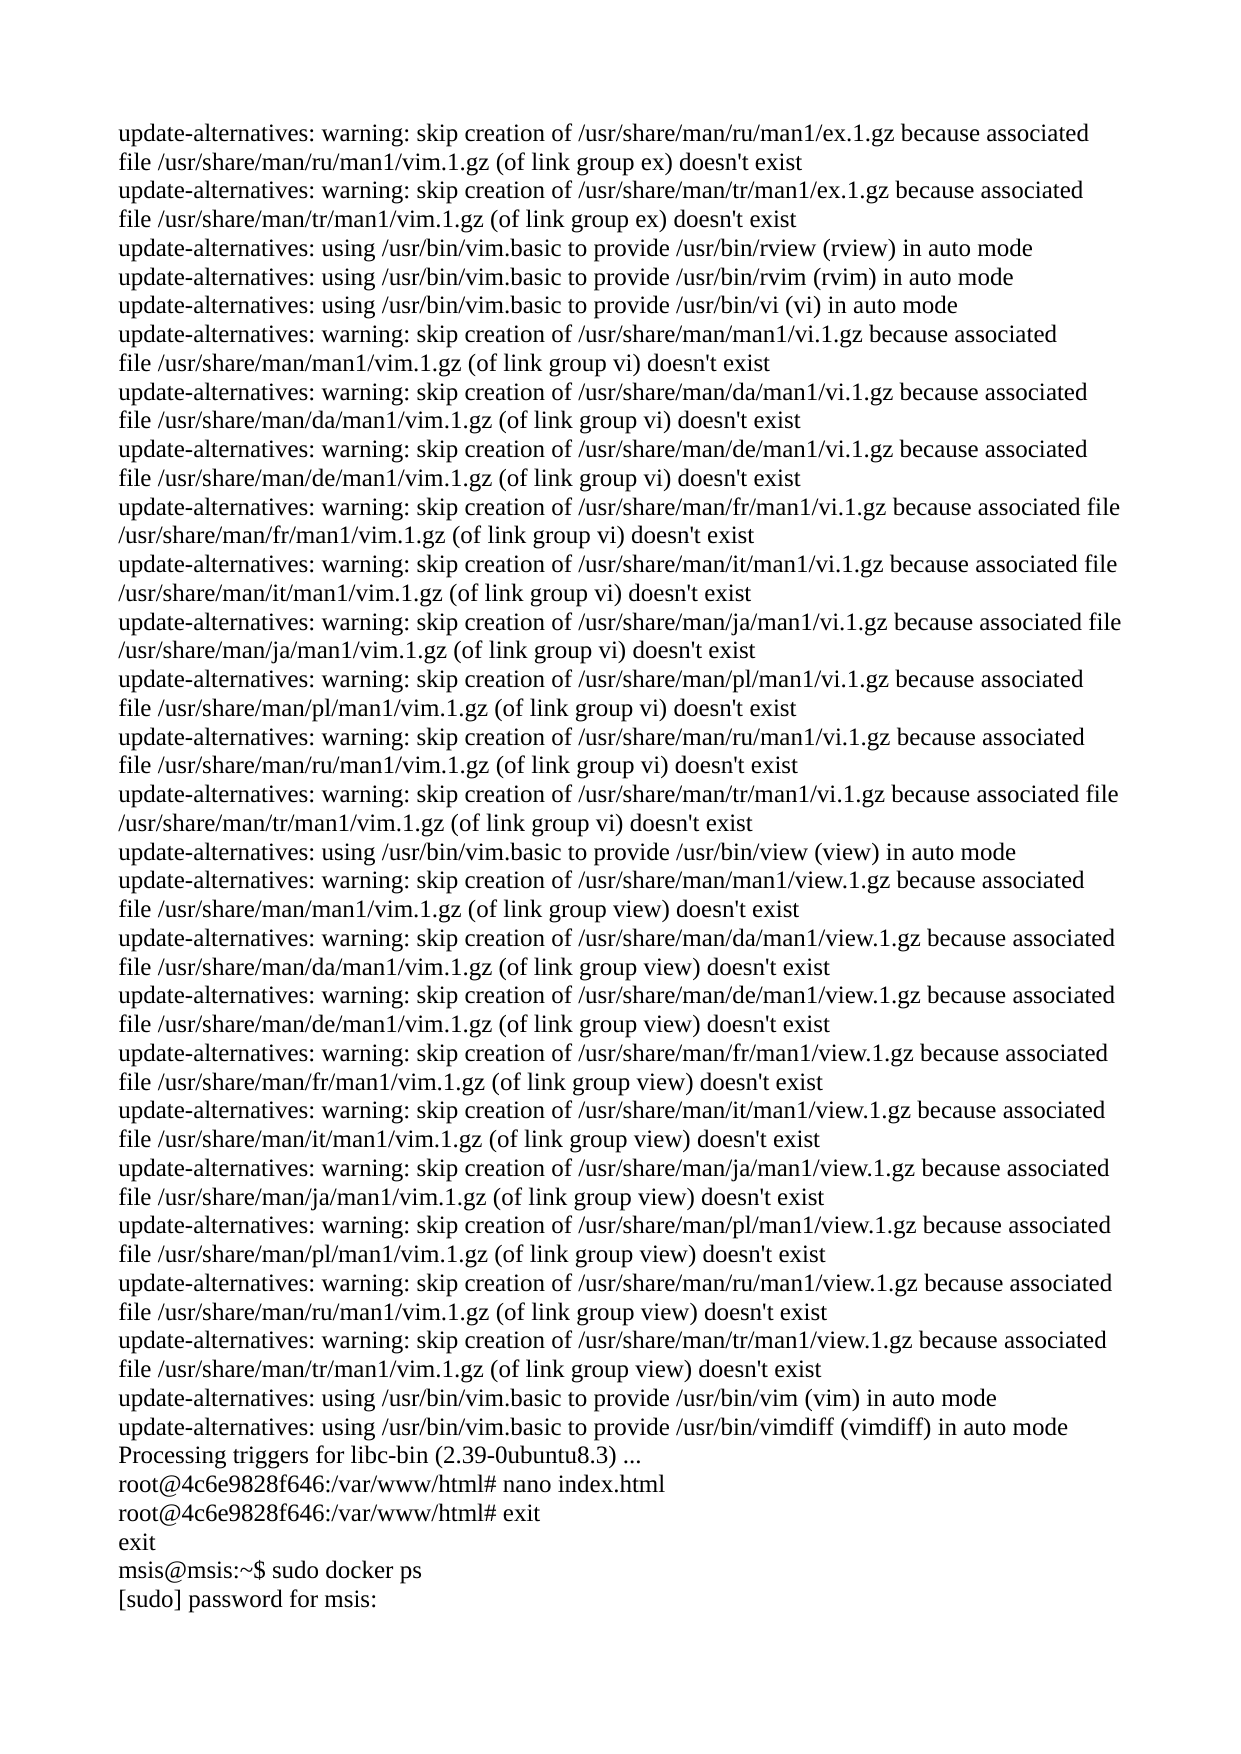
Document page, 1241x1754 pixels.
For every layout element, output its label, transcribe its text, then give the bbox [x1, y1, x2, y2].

text update-alternatives: warning: skip creation of /usr/share/man/fr/man1/view.1.gz because associated file /usr/share/man/fr/man1/vim.1.gz (of link group view) doesn't exist [118, 1038, 1122, 1096]
text update-alternatives: using /usr/bin/vim.basic to provide /usr/bin/vim (vim) in auto mode [118, 1383, 1122, 1412]
text update-alternatives: using /usr/bin/vim.basic to provide /usr/bin/vi (vi) in auto mode [118, 291, 1122, 319]
text exit [118, 1527, 1122, 1556]
text update-alternatives: warning: skip creation of /usr/share/man/ru/man1/view.1.gz because associated file /usr/share/man/ru/man1/vim.1.gz (of link group view) doesn't exist [118, 1268, 1122, 1326]
text [sudo] password for msis: [118, 1584, 1122, 1613]
text update-alternatives: warning: skip creation of /usr/share/man/de/man1/vi.1.gz because associated file /usr/share/man/de/man1/vim.1.gz (of link group vi) doesn't exist [118, 434, 1122, 492]
text update-alternatives: warning: skip creation of /usr/share/man/tr/man1/ex.1.gz because associated file /usr/share/man/tr/man1/vim.1.gz (of link group ex) doesn't exist [118, 176, 1122, 233]
text update-alternatives: warning: skip creation of /usr/share/man/ja/man1/view.1.gz because associated file /usr/share/man/ja/man1/vim.1.gz (of link group view) doesn't exist [118, 1153, 1122, 1211]
text update-alternatives: warning: skip creation of /usr/share/man/man1/view.1.gz because associated file /usr/share/man/man1/vim.1.gz (of link group view) doesn't exist [118, 866, 1122, 923]
text update-alternatives: warning: skip creation of /usr/share/man/da/man1/view.1.gz because associated file /usr/share/man/da/man1/vim.1.gz (of link group view) doesn't exist [118, 923, 1122, 981]
text root@4c6e9828f646:/var/www/html# exit [118, 1498, 1122, 1527]
text update-alternatives: warning: skip creation of /usr/share/man/tr/man1/view.1.gz because associated file /usr/share/man/tr/man1/vim.1.gz (of link group view) doesn't exist [118, 1326, 1122, 1383]
text root@4c6e9828f646:/var/www/html# nano index.html [118, 1469, 1122, 1498]
text update-alternatives: warning: skip creation of /usr/share/man/it/man1/vi.1.gz because associated file /usr/share/man/it/man1/vim.1.gz (of link group vi) doesn't exist [118, 549, 1122, 607]
text update-alternatives: using /usr/bin/vim.basic to provide /usr/bin/view (view) in auto mode [118, 837, 1122, 866]
text update-alternatives: warning: skip creation of /usr/share/man/da/man1/vi.1.gz because associated file /usr/share/man/da/man1/vim.1.gz (of link group vi) doesn't exist [118, 377, 1122, 434]
text update-alternatives: warning: skip creation of /usr/share/man/it/man1/view.1.gz because associated file /usr/share/man/it/man1/vim.1.gz (of link group view) doesn't exist [118, 1096, 1122, 1153]
text update-alternatives: warning: skip creation of /usr/share/man/pl/man1/vi.1.gz because associated file /usr/share/man/pl/man1/vim.1.gz (of link group vi) doesn't exist [118, 664, 1122, 722]
text update-alternatives: warning: skip creation of /usr/share/man/fr/man1/vi.1.gz because associated file /usr/share/man/fr/man1/vim.1.gz (of link group vi) doesn't exist [118, 492, 1122, 549]
text update-alternatives: warning: skip creation of /usr/share/man/ja/man1/vi.1.gz because associated file /usr/share/man/ja/man1/vim.1.gz (of link group vi) doesn't exist [118, 607, 1122, 664]
text update-alternatives: warning: skip creation of /usr/share/man/ru/man1/ex.1.gz because associated file /usr/share/man/ru/man1/vim.1.gz (of link group ex) doesn't exist [118, 118, 1122, 176]
text update-alternatives: warning: skip creation of /usr/share/man/de/man1/view.1.gz because associated file /usr/share/man/de/man1/vim.1.gz (of link group view) doesn't exist [118, 981, 1122, 1038]
text update-alternatives: using /usr/bin/vim.basic to provide /usr/bin/vimdiff (vimdiff) in auto mode [118, 1412, 1122, 1441]
text update-alternatives: warning: skip creation of /usr/share/man/tr/man1/vi.1.gz because associated file /usr/share/man/tr/man1/vim.1.gz (of link group vi) doesn't exist [118, 779, 1122, 837]
text update-alternatives: using /usr/bin/vim.basic to provide /usr/bin/rview (rview) in auto mode [118, 233, 1122, 262]
text update-alternatives: using /usr/bin/vim.basic to provide /usr/bin/rvim (rvim) in auto mode [118, 262, 1122, 291]
text msis@msis:~$ sudo docker ps [118, 1556, 1122, 1584]
text update-alternatives: warning: skip creation of /usr/share/man/pl/man1/view.1.gz because associated file /usr/share/man/pl/man1/vim.1.gz (of link group view) doesn't exist [118, 1211, 1122, 1268]
text update-alternatives: warning: skip creation of /usr/share/man/man1/vi.1.gz because associated file /usr/share/man/man1/vim.1.gz (of link group vi) doesn't exist [118, 319, 1122, 377]
text update-alternatives: warning: skip creation of /usr/share/man/ru/man1/vi.1.gz because associated file /usr/share/man/ru/man1/vim.1.gz (of link group vi) doesn't exist [118, 722, 1122, 779]
text Processing triggers for libc-bin (2.39-0ubuntu8.3) ... [118, 1441, 1122, 1469]
